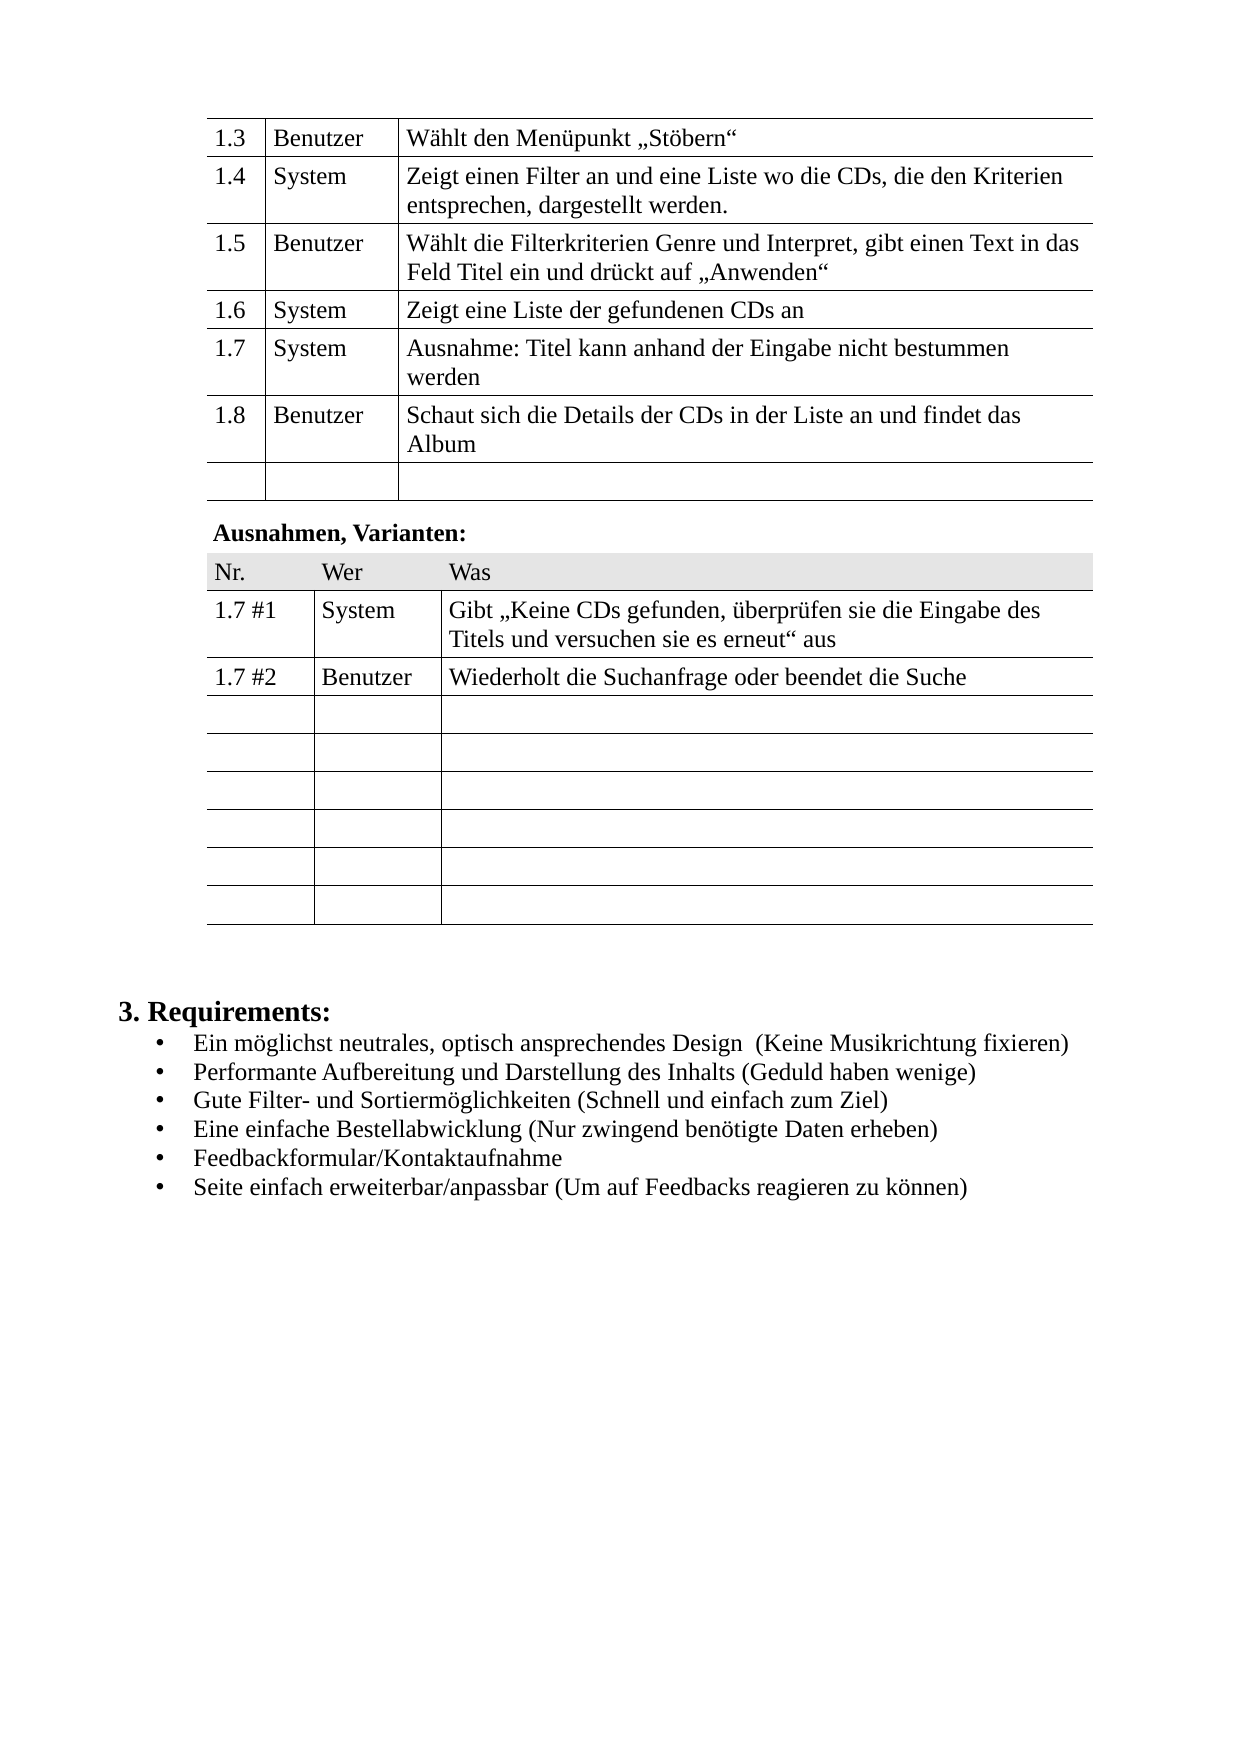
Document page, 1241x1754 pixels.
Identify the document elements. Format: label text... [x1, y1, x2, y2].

table_cell [207, 886, 314, 923]
table_cell 1.4 [207, 157, 265, 223]
table_cell [315, 810, 441, 847]
table_cell 1.8 [207, 396, 265, 462]
table_cell [207, 734, 314, 771]
table_cell Zeigt eine Liste der gefundenen CDs an [399, 291, 1093, 328]
list Ein möglichst neutrales, optisch ansprechendes Design (Keine Musikrichtung fixieren) [156, 1028, 1122, 1057]
list Gute Filter- und Sortiermöglichkeiten (Schnell und einfach zum Ziel) [156, 1086, 1122, 1114]
table_cell [207, 772, 314, 809]
table_cell 1.3 [207, 119, 265, 156]
table_cell System [315, 591, 441, 657]
list Performante Aufbereitung und Darstellung des Inhalts (Geduld haben wenige) [156, 1057, 1122, 1086]
table_cell [442, 848, 1093, 885]
table_cell Benutzer [266, 396, 398, 462]
table_cell Schaut sich die Details der CDs in der Liste an und findet das Album [399, 396, 1093, 462]
list Eine einfache Bestellabwicklung (Nur zwingend benötigte Daten erheben) [156, 1114, 1122, 1143]
table_cell [207, 810, 314, 847]
table_cell [207, 463, 265, 500]
table_cell Wählt den Menüpunkt „Stöbern“ [399, 119, 1093, 156]
table_cell [315, 848, 441, 885]
table_header Was [441, 553, 1093, 590]
table_cell Wählt die Filterkriterien Genre und Interpret, gibt einen Text in das Feld Titel ein und drückt auf „Anwenden“ [399, 224, 1093, 290]
table_cell [207, 696, 314, 733]
list Feedbackformular/Kontaktaufnahme [156, 1143, 1122, 1172]
table_header Nr. [207, 553, 314, 590]
table_cell Benutzer [266, 119, 398, 156]
table_cell 1.6 [207, 291, 265, 328]
table_cell 1.7 #1 [207, 591, 314, 657]
text Ausnahmen, Varianten: [213, 518, 1122, 546]
table_cell System [266, 329, 398, 395]
table_cell Benutzer [266, 224, 398, 290]
table_cell [207, 848, 314, 885]
table_cell System [266, 157, 398, 223]
table_header Wer [314, 553, 441, 590]
table_cell [315, 734, 441, 771]
table_cell 1.7 #2 [207, 658, 314, 695]
table_cell [442, 772, 1093, 809]
table_cell [442, 886, 1093, 923]
table_cell Wiederholt die Suchanfrage oder beendet die Suche [442, 658, 1093, 695]
list Seite einfach erweiterbar/anpassbar (Um auf Feedbacks reagieren zu können) [156, 1172, 1122, 1201]
table_cell [266, 463, 398, 500]
table_cell System [266, 291, 398, 328]
table_cell Zeigt einen Filter an und eine Liste wo die CDs, die den Kriterien entsprechen, dargestellt werden. [399, 157, 1093, 223]
table_cell Gibt „Keine CDs gefunden, überprüfen sie die Eingabe des Titels und versuchen sie es erneut“ aus [442, 591, 1093, 657]
table_cell [315, 886, 441, 923]
table_cell 1.7 [207, 329, 265, 395]
table_cell [399, 463, 1093, 500]
table_cell [442, 696, 1093, 733]
table_cell [442, 734, 1093, 771]
text 3. Requirements: [118, 994, 1122, 1028]
table_cell [442, 810, 1093, 847]
table_cell [315, 696, 441, 733]
table_cell Benutzer [315, 658, 441, 695]
table_cell [315, 772, 441, 809]
table_cell Ausnahme: Titel kann anhand der Eingabe nicht bestummen werden [399, 329, 1093, 395]
table_cell 1.5 [207, 224, 265, 290]
